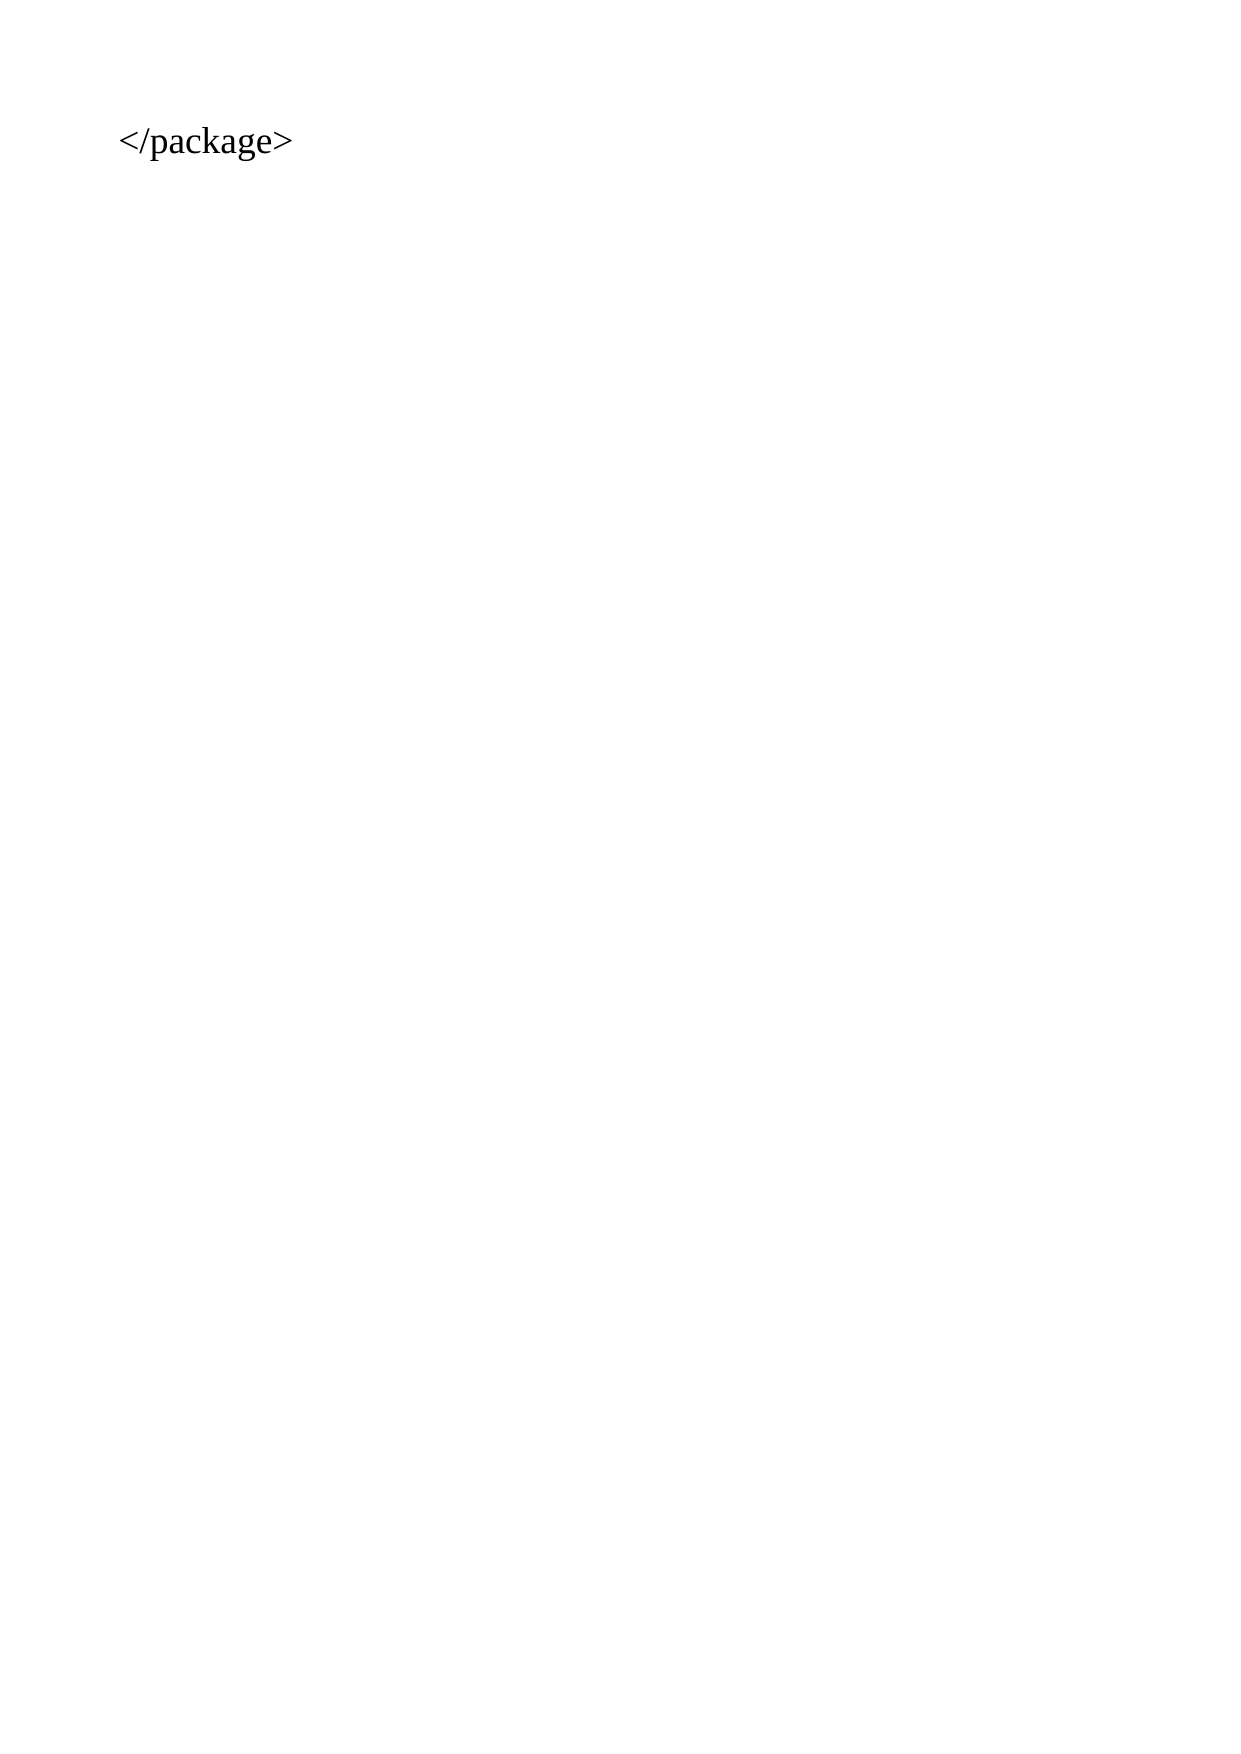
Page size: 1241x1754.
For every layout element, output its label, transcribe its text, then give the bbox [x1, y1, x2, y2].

text </package> [118, 118, 1122, 161]
